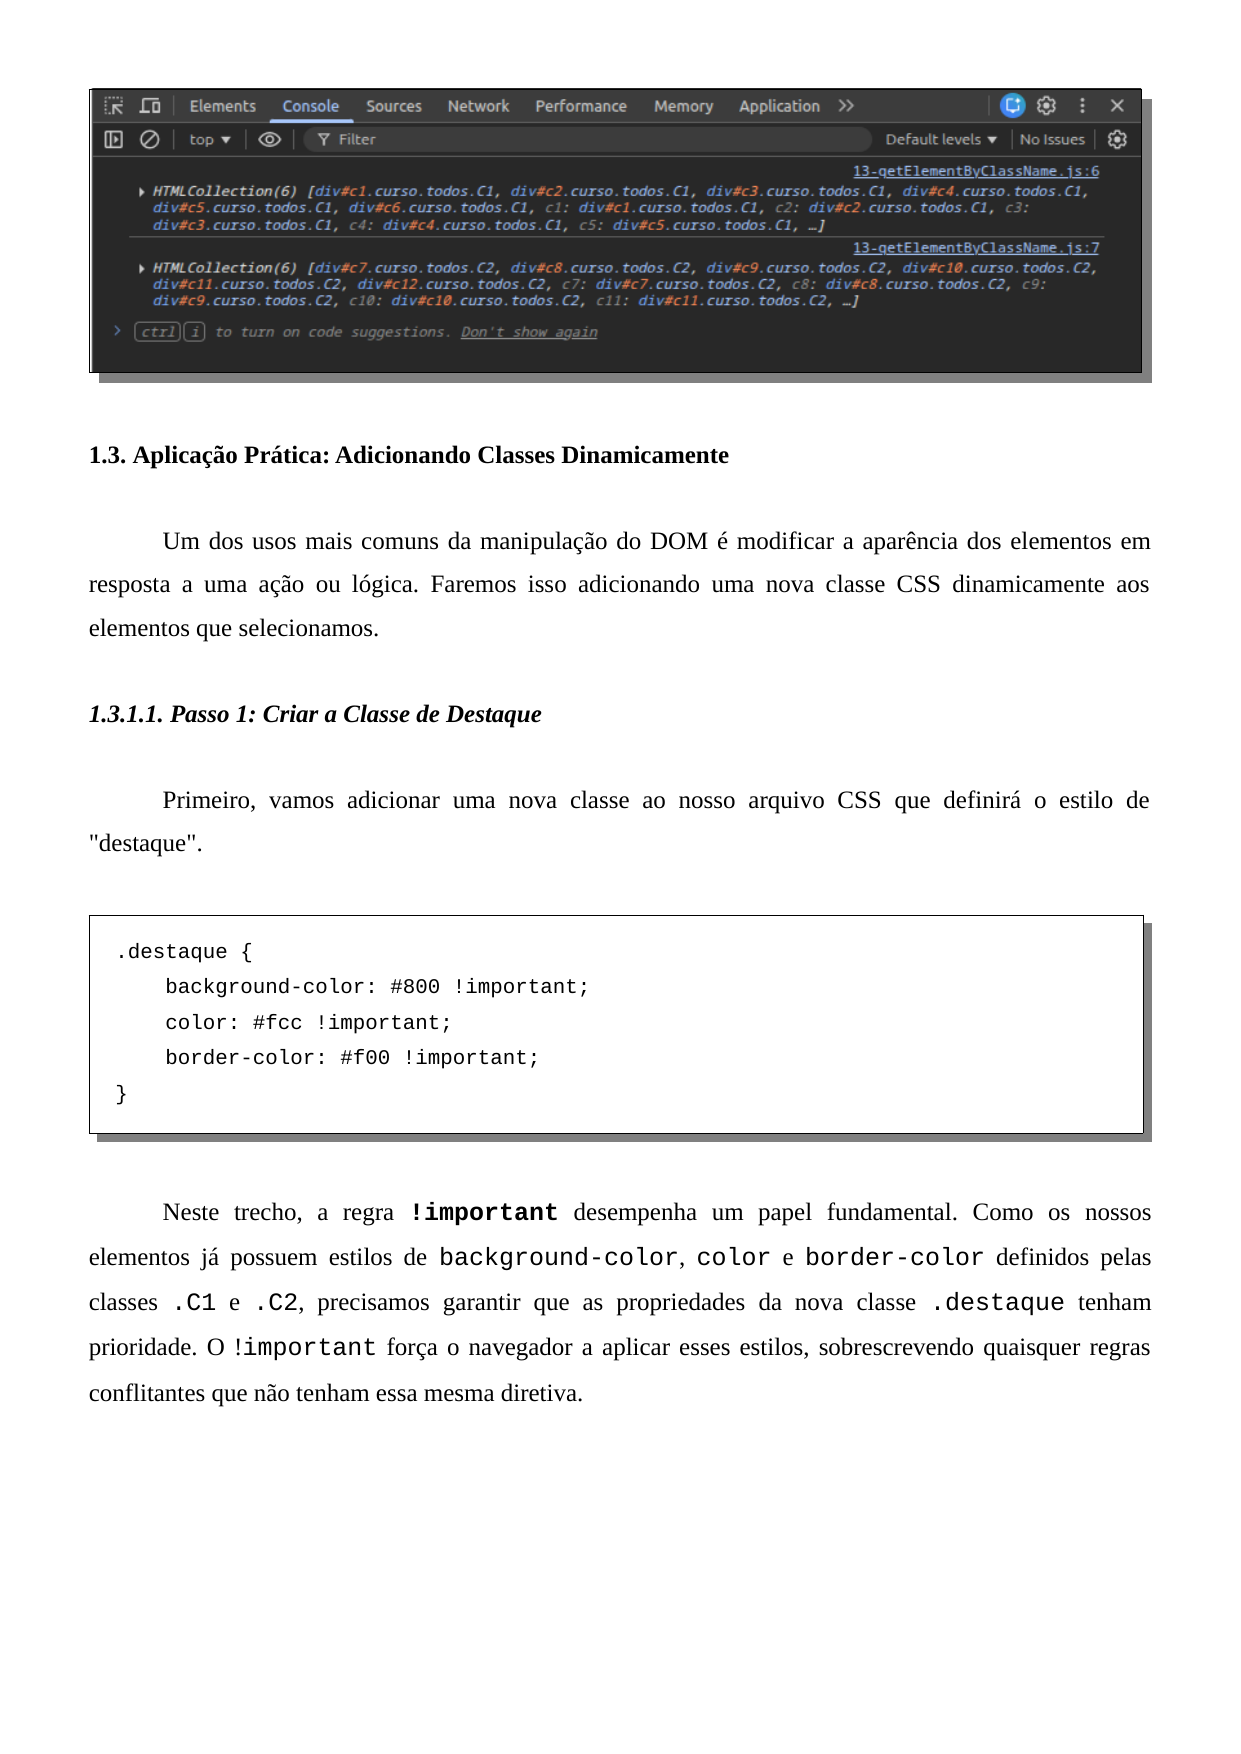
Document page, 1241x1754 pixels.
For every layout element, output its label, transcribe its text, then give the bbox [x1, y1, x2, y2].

subtitle Aplicação Prática: Adicionando Classes Dinamicamente [88, 440, 1152, 469]
text border-color: #f00 !important; [90, 1021, 1143, 1056]
text .destaque { [90, 916, 1143, 950]
subtitle Passo 1: Criar a Classe de Destaque [88, 699, 1152, 728]
text background-color: #800 !important; [90, 950, 1143, 985]
text color: #fcc !important; [90, 985, 1143, 1021]
text Um dos usos mais comuns da manipulação do DOM é modificar a aparência dos elementos em resposta a uma ação ou lógica. Faremos isso adicionando uma nova classe CSS dinamicamente aos elementos que selecionamos. [88, 526, 1152, 641]
text } [90, 1056, 1143, 1133]
text Primeiro, vamos adicionar uma nova classe ao nosso arquivo CSS que definirá o estilo de "destaque". [88, 785, 1152, 857]
picture [90, 90, 1141, 372]
text Neste trecho, a regra !important desempenha um papel fundamental. Como os nossos elementos já possuem estilos de background-color, color e border-color definidos pelas classes .C1 e .C2, precisamos garantir que as propriedades da nova classe .destaque tenham prioridade. O !important força o navegador a aplicar esses estilos, sobrescrevendo quaisquer regras conflitantes que não tenham essa mesma diretiva. [88, 1197, 1152, 1406]
